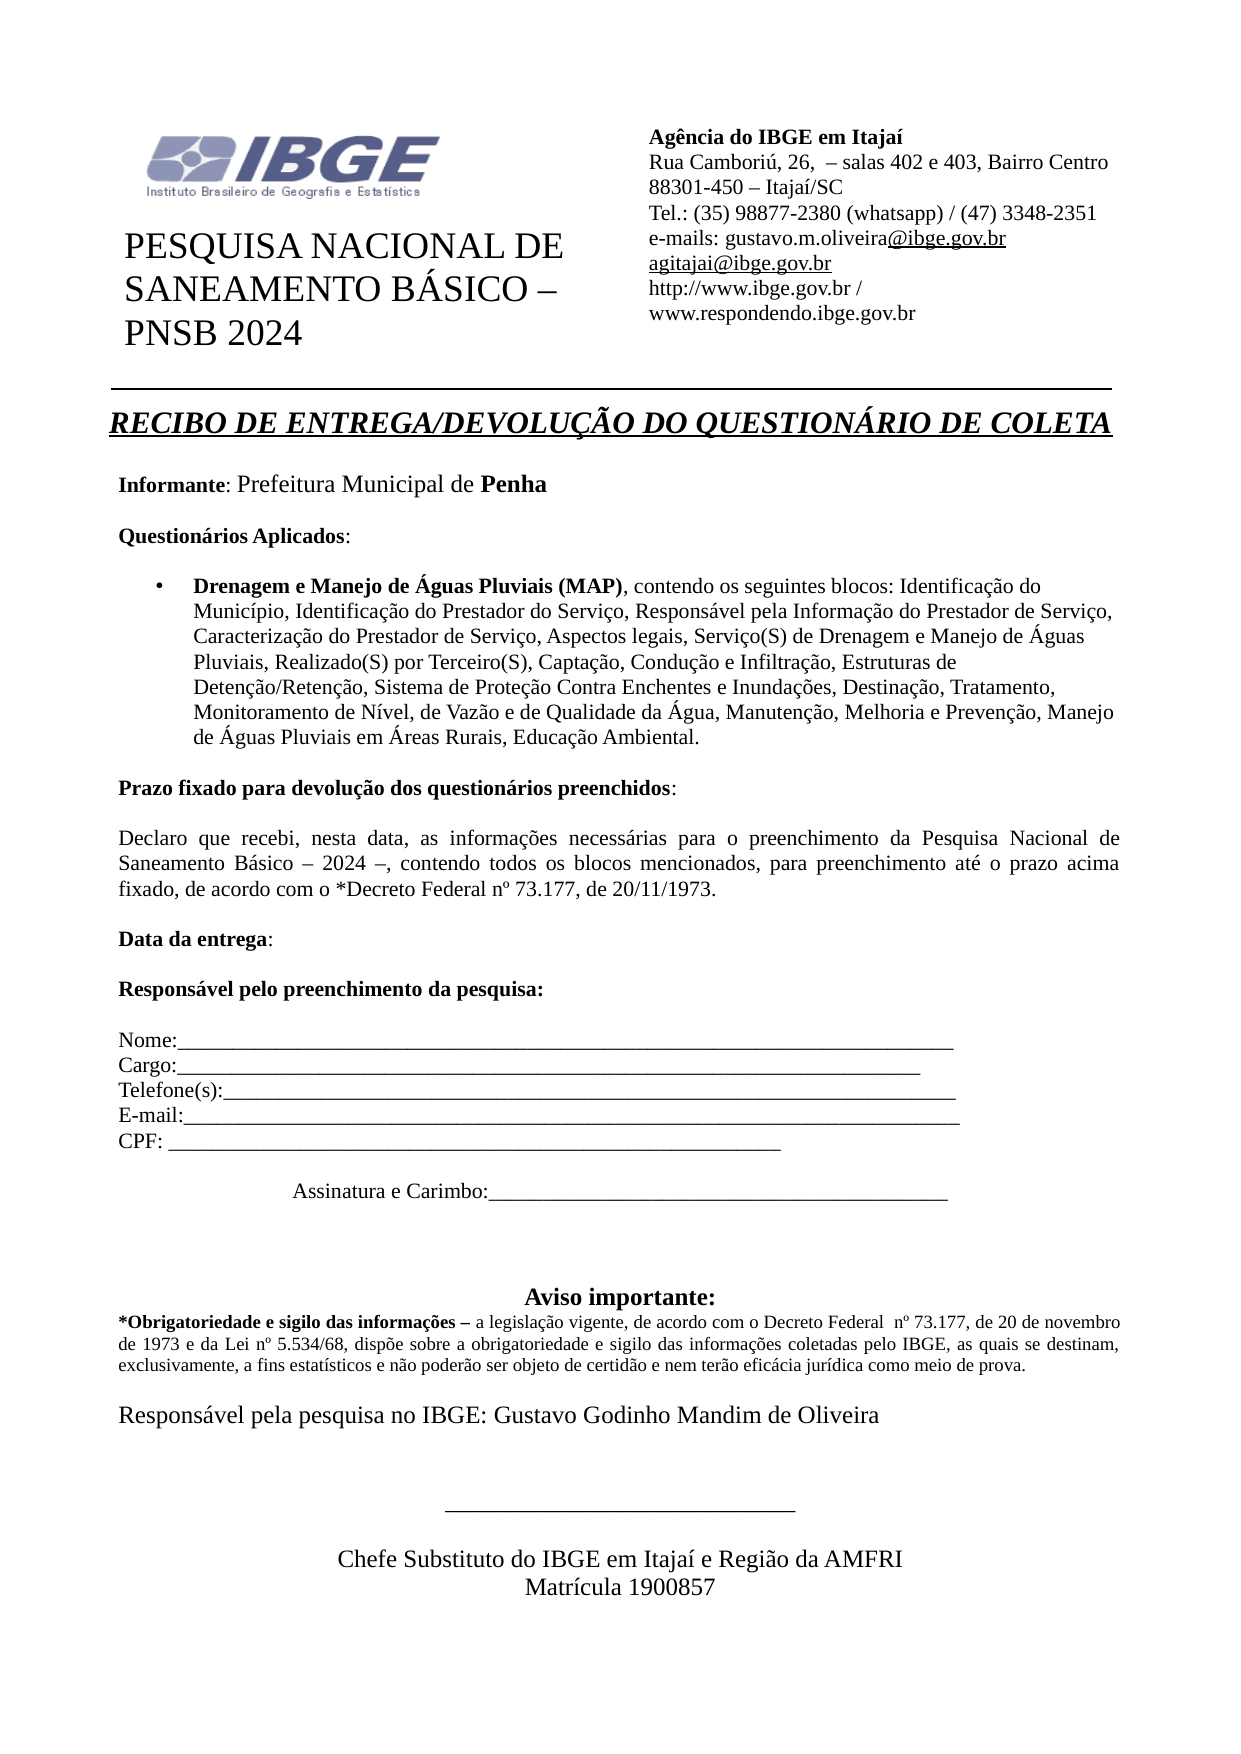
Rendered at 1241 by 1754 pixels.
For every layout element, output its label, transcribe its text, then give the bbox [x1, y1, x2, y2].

text Prazo fixado para devolução dos questionários preenchidos: [118, 775, 1122, 800]
text Matrícula 1900857 [118, 1572, 1122, 1601]
text Telefone(s):___________________________________________________________________ [118, 1077, 1122, 1102]
text Assinatura e Carimbo:__________________________________________ [118, 1178, 1122, 1203]
text RECIBO DE ENTREGA/DEVOLUÇÃO DO QUESTIONÁRIO DE COLETA [99, 404, 1122, 440]
text Responsável pelo preenchimento da pesquisa: [118, 976, 1122, 1002]
table_header [111, 390, 1112, 404]
table_header Agência do IBGE em Itajaí Rua Camboriú, 26, – salas 402 e 403, Bairro Centro 88301-450 – Itajaí/SC Tel.: (35) 98877-2380 (whatsapp) / (47) 3348-2351 e-mails: gustavo.m.oliveira@ibge.gov.br agitajai@ibge.gov.br http://www.ibge.gov.br / www.respondendo.ibge.gov.br [643, 118, 1122, 359]
text Data da entrega: [118, 926, 1122, 951]
text Cargo:____________________________________________________________________ [118, 1052, 1122, 1077]
text Responsável pela pesquisa no IBGE: Gustavo Godinho Mandim de Oliveira [118, 1400, 1122, 1429]
picture [140, 132, 445, 201]
text Declaro que recebi, nesta data, as informações necessárias para o preenchimento da Pesquisa Nacional de Saneamento Básico – 2024 –, contendo todos os blocos mencionados, para preenchimento até o prazo acima fixado, de acordo com o *Decreto Federal nº 73.177, de 20/11/1973. [118, 825, 1122, 901]
text Questionários Aplicados: [118, 523, 1122, 548]
list Drenagem e Manejo de Águas Pluviais (MAP), contendo os seguintes blocos: Identificação do Município, Identificação do Prestador do Serviço, Responsável pela Informação do Prestador de Serviço, Caracterização do Prestador de Serviço, Aspectos legais, Serviço(S) de Drenagem e Manejo de Águas Pluviais, Realizado(S) por Terceiro(S), Captação, Condução e Infiltração, Estruturas de Detenção/Retenção, Sistema de Proteção Contra Enchentes e Inundações, Destinação, Tratamento, Monitoramento de Nível, de Vazão e de Qualidade da Água, Manutenção, Melhoria e Prevenção, Manejo de Águas Pluviais em Áreas Rurais, Educação Ambiental. [156, 573, 1122, 749]
table_header PESQUISA NACIONAL DE SANEAMENTO BÁSICO – PNSB 2024 [118, 118, 643, 359]
text E-mail:_______________________________________________________________________ [118, 1102, 1122, 1128]
text CPF: ________________________________________________________ [118, 1128, 1122, 1153]
text Chefe Substituto do IBGE em Itajaí e Região da AMFRI [118, 1544, 1122, 1572]
text Aviso importante: [118, 1282, 1122, 1311]
text *Obrigatoriedade e sigilo das informações – a legislação vigente, de acordo com o Decreto Federal nº 73.177, de 20 de novembro de 1973 e da Lei nº 5.534/68, dispõe sobre a obrigatoriedade e sigilo das informações coletadas pelo IBGE, as quais se destinam, exclusivamente, a fins estatísticos e não poderão ser objeto de certidão e nem terão eficácia jurídica como meio de prova. [118, 1311, 1122, 1376]
text Informante: Prefeitura Municipal de Penha [118, 469, 1122, 497]
text Nome:_______________________________________________________________________ [118, 1027, 1122, 1052]
text ____________________________ [118, 1486, 1122, 1515]
